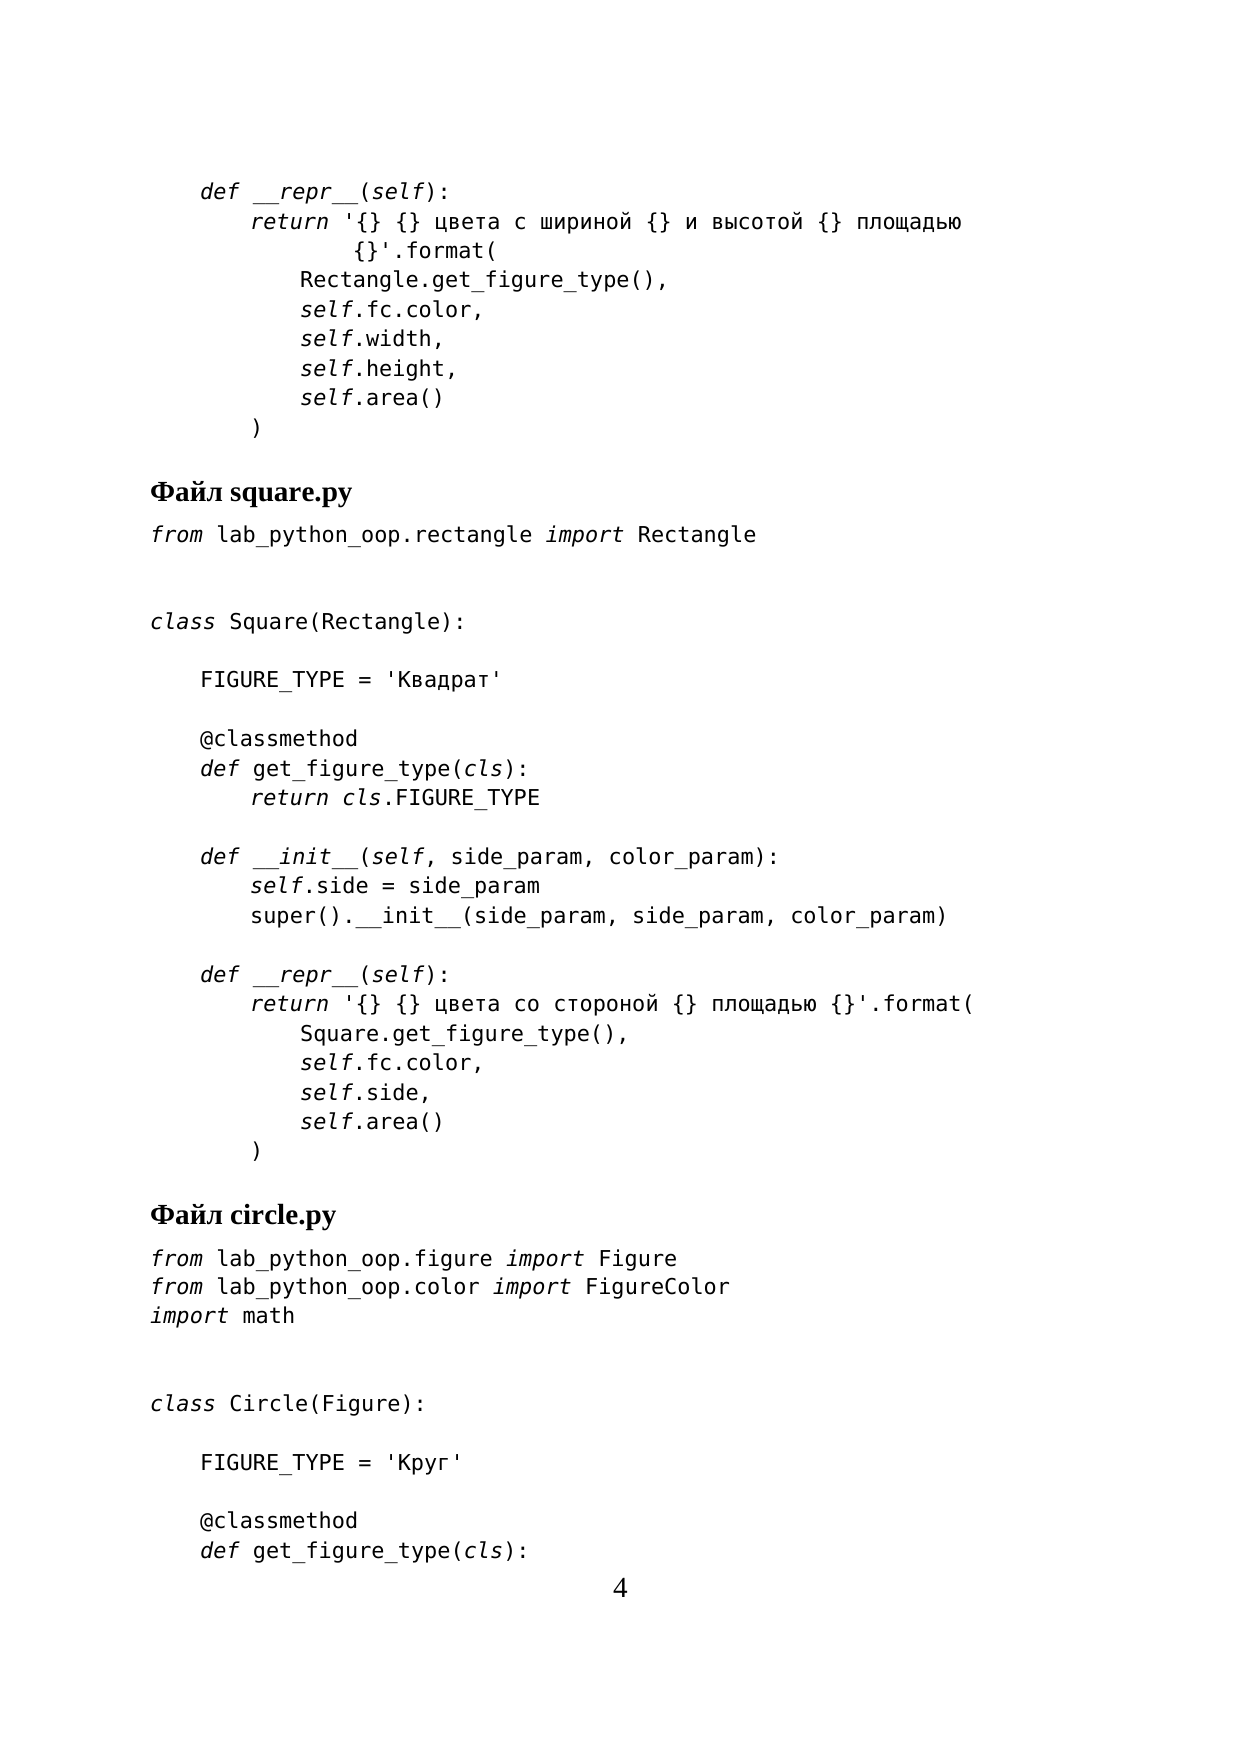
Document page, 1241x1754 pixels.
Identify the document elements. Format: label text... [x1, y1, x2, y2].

text self.side = side_param [150, 873, 1090, 899]
text FIGURE_TYPE = 'Квадрат' [150, 667, 1090, 693]
text self.side, [150, 1079, 1090, 1105]
text @classmethod [150, 726, 1090, 752]
text Rectangle.get_figure_type(), [150, 267, 1090, 293]
text ) [150, 1138, 1090, 1164]
text return cls.FIGURE_TYPE [150, 785, 1090, 811]
text Square.get_figure_type(), [150, 1021, 1090, 1046]
text self.fc.color, [150, 297, 1090, 322]
text return '{} {} цвета со стороной {} площадью {}'.format( [150, 991, 1090, 1017]
text def __init__(self, side_param, color_param): [150, 844, 1090, 869]
text class Circle(Figure): [150, 1391, 1090, 1417]
text self.area() [150, 385, 1090, 411]
text Файл square.py [150, 474, 1090, 507]
text self.area() [150, 1109, 1090, 1134]
text @classmethod [150, 1509, 1090, 1534]
text def __repr__(self): [150, 179, 1090, 205]
text FIGURE_TYPE = 'Круг' [150, 1450, 1090, 1475]
text ) [150, 415, 1090, 440]
text self.height, [150, 356, 1090, 381]
text self.width, [150, 326, 1090, 352]
text from lab_python_oop.figure import Figure [150, 1246, 1090, 1272]
text Файл circle.py [150, 1197, 1090, 1231]
text import math [150, 1303, 1090, 1329]
text self.fc.color, [150, 1050, 1090, 1076]
text super().__init__(side_param, side_param, color_param) [150, 903, 1090, 928]
text def __repr__(self): [150, 962, 1090, 987]
text def get_figure_type(cls): [150, 1538, 1090, 1564]
text from lab_python_oop.rectangle import Rectangle [150, 522, 1090, 548]
text class Square(Rectangle): [150, 609, 1090, 634]
text def get_figure_type(cls): [150, 756, 1090, 781]
text from lab_python_oop.color import FigureColor [150, 1274, 1090, 1300]
text return '{} {} цвета с шириной {} и высотой {} площадью {}'.format( [150, 209, 1090, 263]
